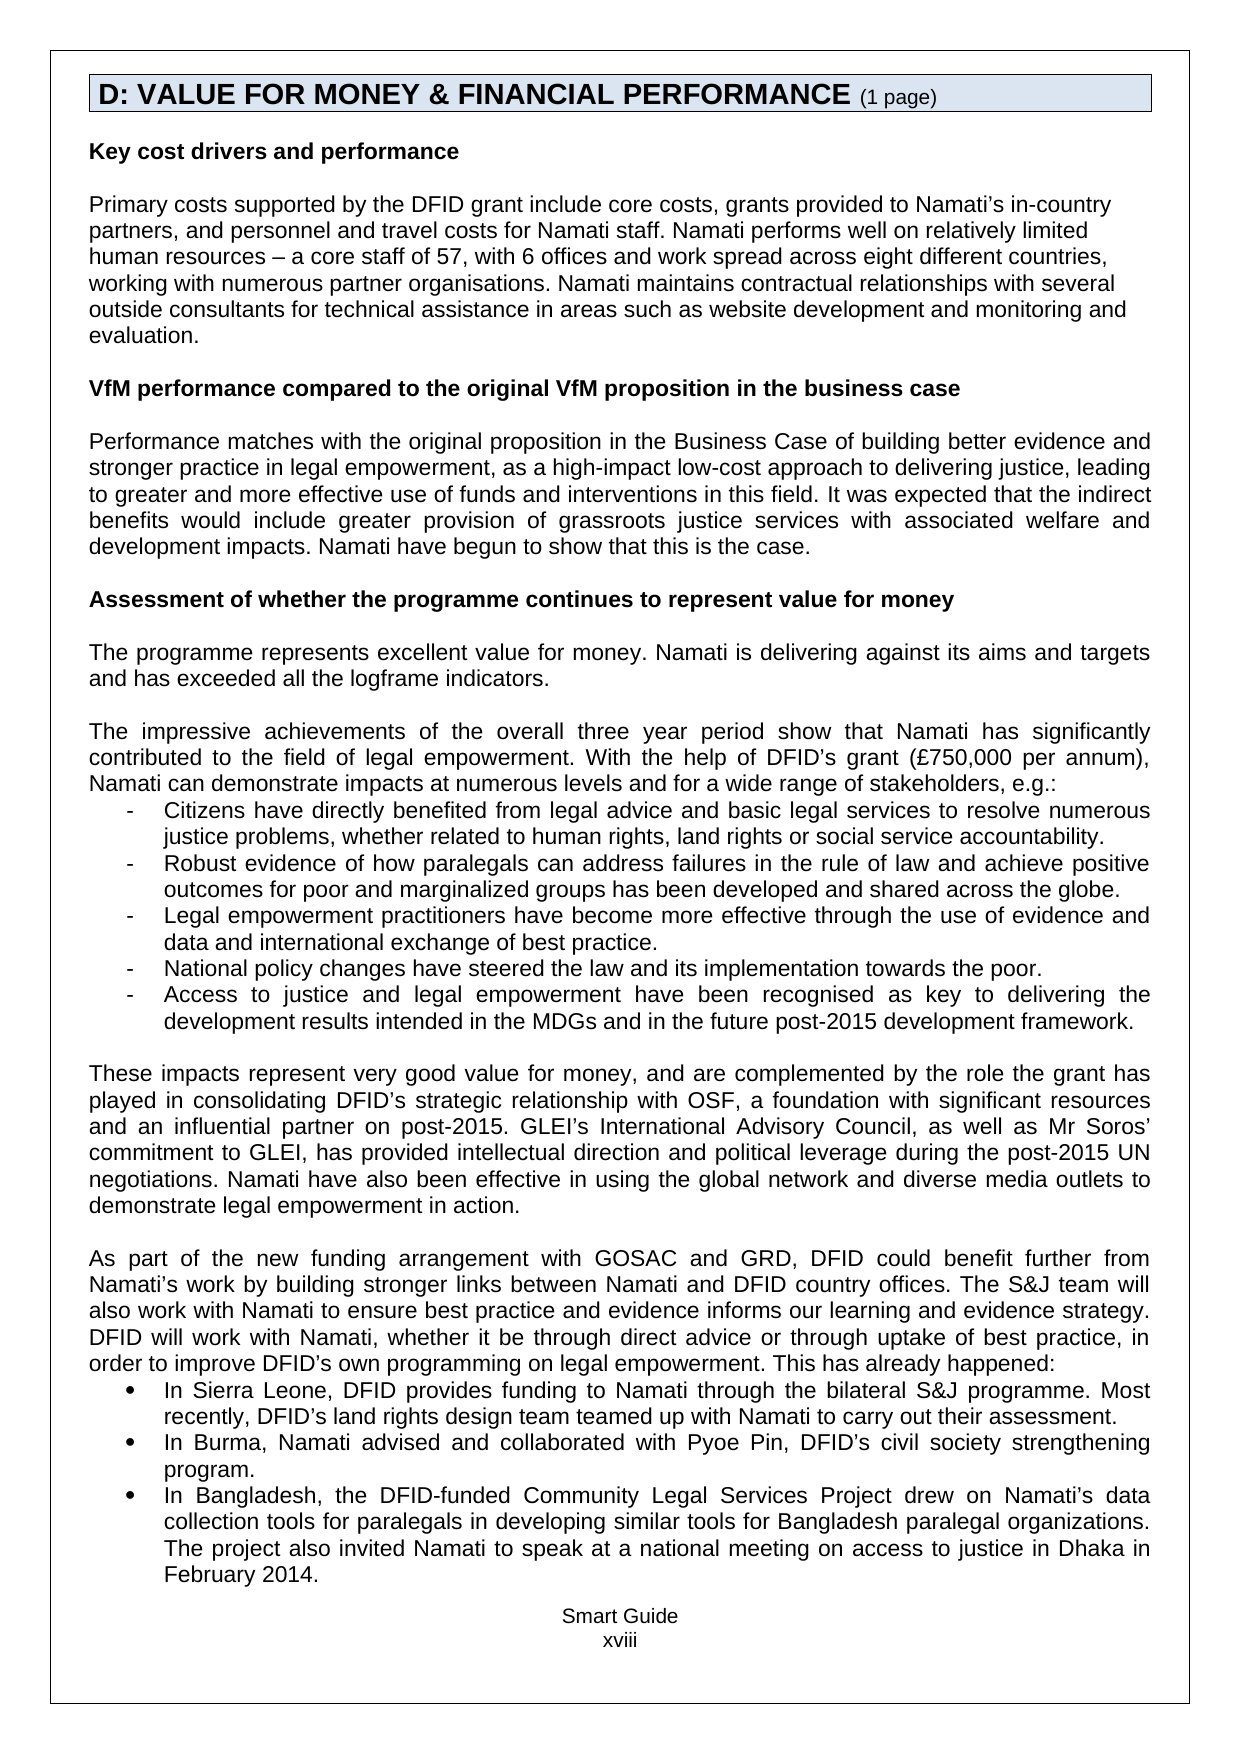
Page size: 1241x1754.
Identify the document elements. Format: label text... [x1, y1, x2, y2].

text Primary costs supported by the DFID grant include core costs, grants provided to Namati’s in-country partners, and personnel and travel costs for Namati staff. Namati performs well on relatively limited human resources – a core staff of 57, with 6 offices and work spread across eight different countries, working with numerous partner organisations. Namati maintains contractual relationships with several outside consultants for technical assistance in areas such as website development and monitoring and evaluation. [89, 191, 1152, 349]
list Citizens have directly benefited from legal advice and basic legal services to resolve numerous justice problems, whether related to human rights, land rights or social service accountability. [126, 797, 1152, 849]
list Legal empowerment practitioners have become more effective through the use of evidence and data and international exchange of best practice. [126, 902, 1152, 955]
list Access to justice and legal empowerment have been recognised as key to delivering the development results intended in the MDGs and in the future post-2015 development framework. [126, 981, 1152, 1034]
text VfM performance compared to the original VfM proposition in the business case [89, 375, 1152, 401]
list In Bangladesh, the DFID-funded Community Legal Services Project drew on Namati’s data collection tools for paralegals in developing similar tools for Bangladesh paralegal organizations. The project also invited Namati to speak at a national meeting on access to justice in Dhaka in February 2014. [126, 1482, 1152, 1587]
text These impacts represent very good value for money, and are complemented by the role the grant has played in consolidating DFID’s strategic relationship with OSF, a foundation with significant resources and an influential partner on post-2015. GLEI’s International Advisory Council, as well as Mr Soros’ commitment to GLEI, has provided intellectual direction and political leverage during the post-2015 UN negotiations. Namati have also been effective in using the global network and diverse media outlets to demonstrate legal empowerment in action. [89, 1060, 1152, 1218]
text Key cost drivers and performance [89, 138, 1152, 164]
list National policy changes have steered the law and its implementation towards the poor. [126, 955, 1152, 981]
text The impressive achievements of the overall three year period show that Namati has significantly contributed to the field of legal empowerment. With the help of DFID’s grant (£750,000 per annum), Namati can demonstrate impacts at numerous levels and for a wide range of stakeholders, e.g.: [89, 718, 1152, 797]
text As part of the new funding arrangement with GOSAC and GRD, DFID could benefit further from Namati’s work by building stronger links between Namati and DFID country offices. The S&J team will also work with Namati to ensure best practice and evidence informs our learning and evidence strategy. DFID will work with Namati, whether it be through direct advice or through uptake of best practice, in order to improve DFID’s own programming on legal empowerment. This has already happened: [89, 1245, 1152, 1377]
subtitle D: VALUE FOR MONEY & FINANCIAL PERFORMANCE (1 page) [90, 75, 1151, 111]
text Performance matches with the original proposition in the Business Case of building better evidence and stronger practice in legal empowerment, as a high-impact low-cost approach to delivering justice, leading to greater and more effective use of funds and interventions in this field. It was expected that the indirect benefits would include greater provision of grassroots justice services with associated welfare and development impacts. Namati have begun to show that this is the case. [89, 428, 1152, 559]
text The programme represents excellent value for money. Namati is delivering against its aims and targets and has exceeded all the logframe indicators. [89, 639, 1152, 691]
text Assessment of whether the programme continues to represent value for money [89, 586, 1152, 612]
list In Burma, Namati advised and collaborated with Pyoe Pin, DFID’s civil society strengthening program. [126, 1429, 1152, 1482]
list In Sierra Leone, DFID provides funding to Namati through the bilateral S&J programme. Most recently, DFID’s land rights design team teamed up with Namati to carry out their assessment. [126, 1377, 1152, 1429]
list Robust evidence of how paralegals can address failures in the rule of law and achieve positive outcomes for poor and marginalized groups has been developed and shared across the globe. [126, 849, 1152, 902]
